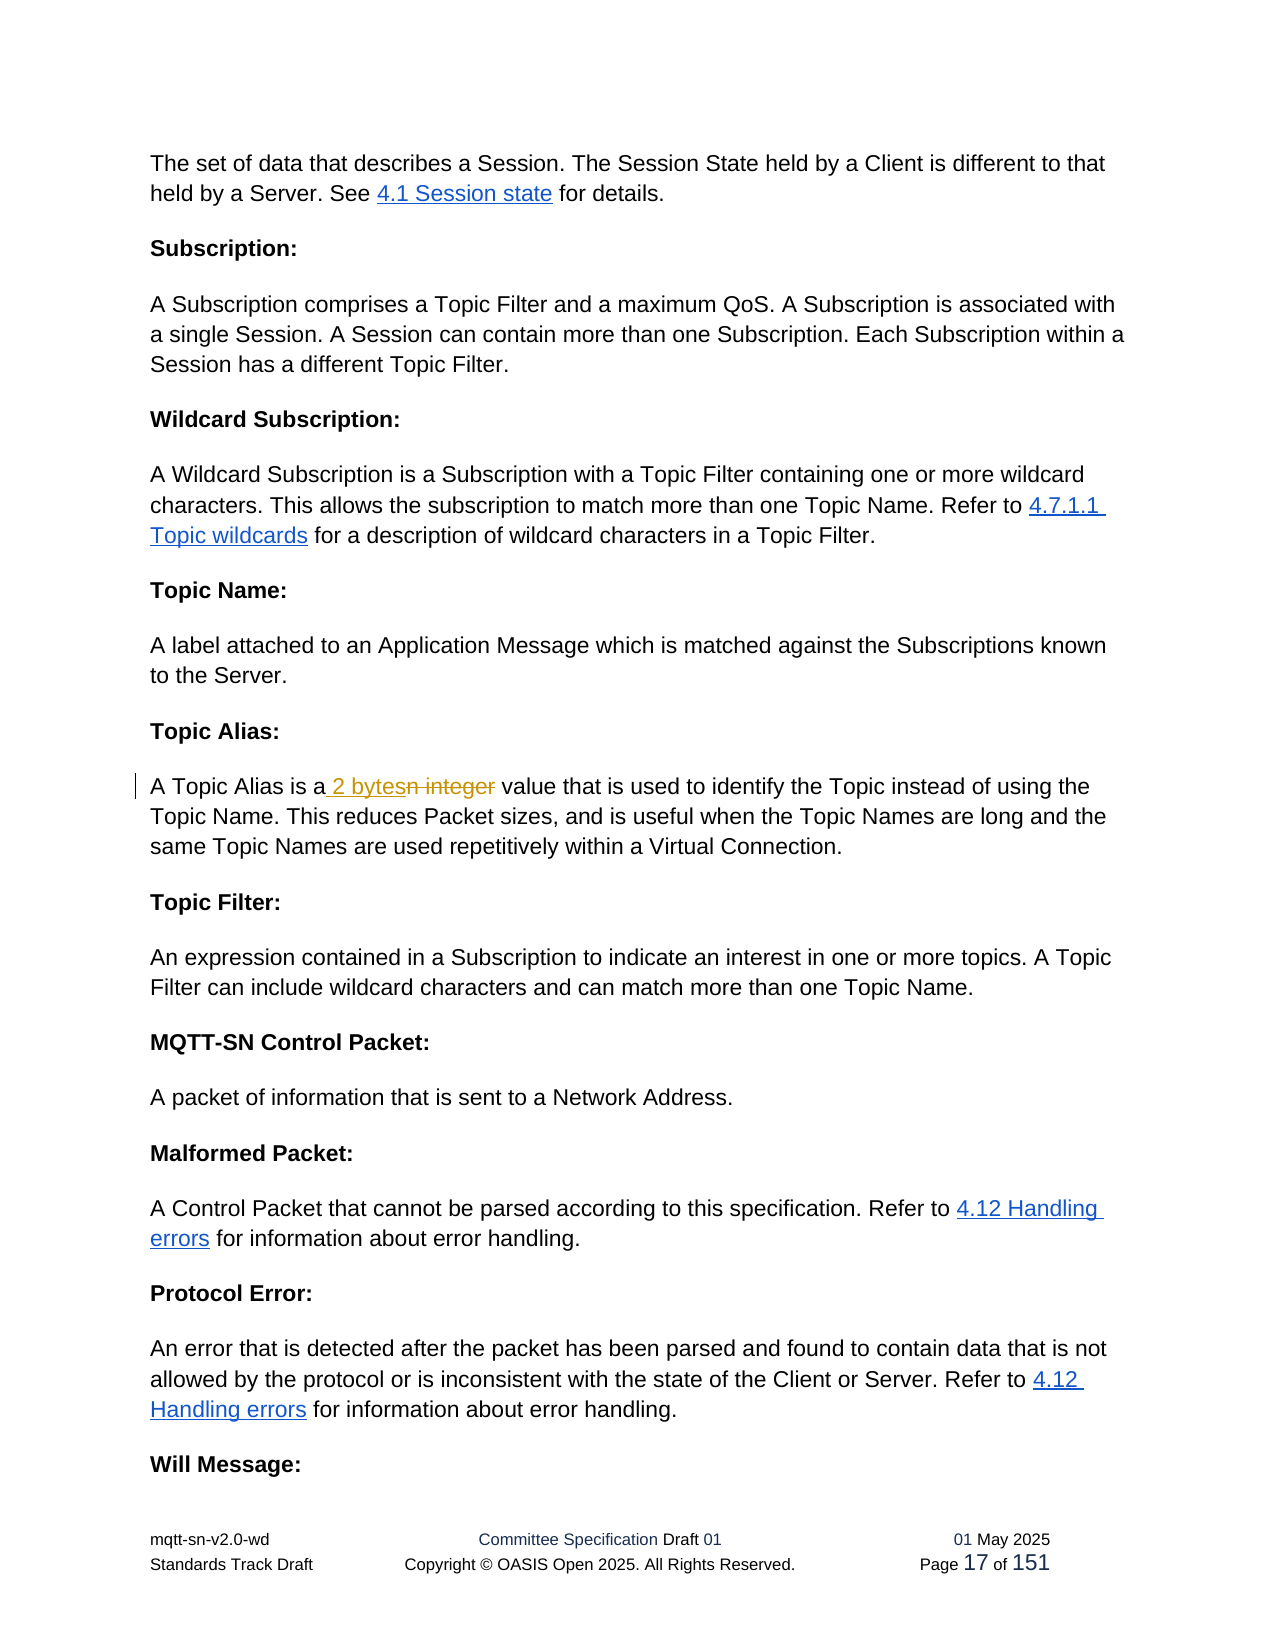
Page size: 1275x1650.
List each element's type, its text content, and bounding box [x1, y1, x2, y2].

text Wildcard Subscription: [150, 406, 1125, 433]
text Protocol Error: [150, 1280, 1125, 1307]
text Malformed Packet: [150, 1139, 1125, 1166]
text A label attached to an Application Message which is matched against the Subscriptions known to the Server. [150, 632, 1125, 689]
text Topic Name: [150, 577, 1125, 603]
text A Subscription comprises a Topic Filter and a maximum QoS. A Subscription is associated with a single Session. A Session can contain more than one Subscription. Each Subscription within a Session has a different Topic Filter. [150, 291, 1125, 377]
text An error that is detected after the packet has been parsed and found to contain data that is not allowed by the protocol or is inconsistent with the state of the Client or Server. Refer to 4.12 Handling errors for information about error handling. [150, 1335, 1125, 1422]
text Topic Filter: [150, 888, 1125, 915]
text Will Message: [150, 1451, 1125, 1477]
text MQTT-SN Control Packet: [150, 1029, 1125, 1056]
text An expression contained in a Subscription to indicate an interest in one or more topics. A Topic Filter can include wildcard characters and can match more than one Topic Name. [150, 944, 1125, 1000]
text The set of data that describes a Session. The Session State held by a Client is different to that held by a Server. See 4.1 Session state for details. [150, 150, 1125, 207]
text A packet of information that is sent to a Network Address. [150, 1084, 1125, 1111]
text Topic Alias: [150, 718, 1125, 744]
text A Topic Alias is a 2 bytes value that is used to identify the Topic instead of using the Topic Name. This reduces Packet sizes, and is useful when the Topic Names are long and the same Topic Names are used repetitively within a Virtual Connection. [150, 773, 1125, 860]
text A Control Packet that cannot be parsed according to this specification. Refer to 4.12 Handling errors for information about error handling. [150, 1195, 1125, 1251]
text Subscription: [150, 235, 1125, 262]
text A Wildcard Subscription is a Subscription with a Topic Filter containing one or more wildcard characters. This allows the subscription to match more than one Topic Name. Refer to 4.7.1.1 Topic wildcards for a description of wildcard characters in a Topic Filter. [150, 461, 1125, 548]
